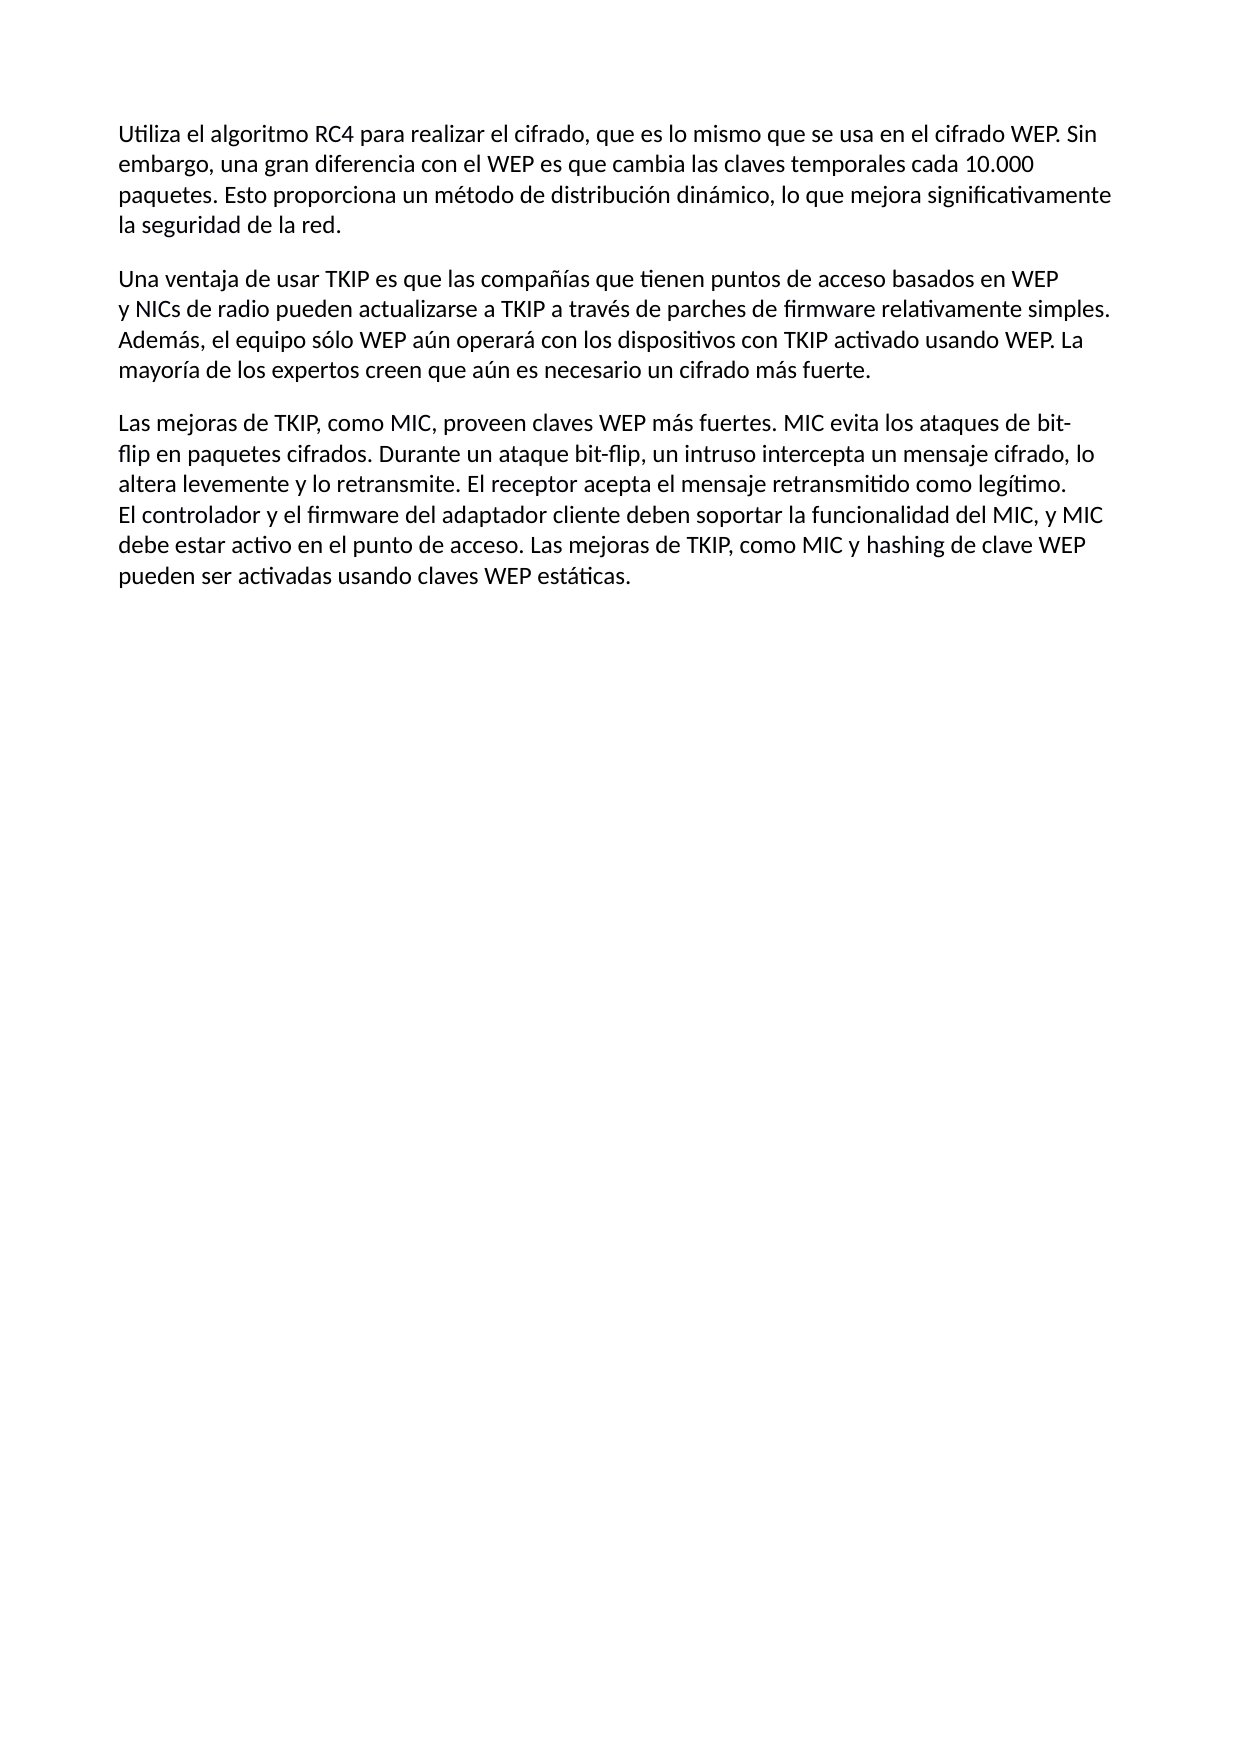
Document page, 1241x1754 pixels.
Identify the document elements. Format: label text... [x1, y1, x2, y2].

text Las mejoras de TKIP, como MIC, proveen claves WEP más fuertes. MIC evita los ataques de bit-flip en paquetes cifrados. Durante un ataque bit-flip, un intruso intercepta un mensaje cifrado, lo altera levemente y lo retransmite. El receptor acepta el mensaje retransmitido como legítimo. El controlador y el firmware del adaptador cliente deben soportar la funcionalidad del MIC, y MIC debe estar activo en el punto de acceso. Las mejoras de TKIP, como MIC y hashing de clave WEP pueden ser activadas usando claves WEP estáticas. [118, 407, 1122, 590]
text Utiliza el algoritmo RC4 para realizar el cifrado, que es lo mismo que se usa en el cifrado WEP. Sin embargo, una gran diferencia con el WEP es que cambia las claves temporales cada 10.000 paquetes. Esto proporciona un método de distribución dinámico, lo que mejora significativamente la seguridad de la red. [118, 118, 1122, 240]
text Una ventaja de usar TKIP es que las compañías que tienen puntos de acceso basados en WEP y NICs de radio pueden actualizarse a TKIP a través de parches de firmware relativamente simples. Además, el equipo sólo WEP aún operará con los dispositivos con TKIP activado usando WEP. La mayoría de los expertos creen que aún es necesario un cifrado más fuerte. [118, 263, 1122, 385]
